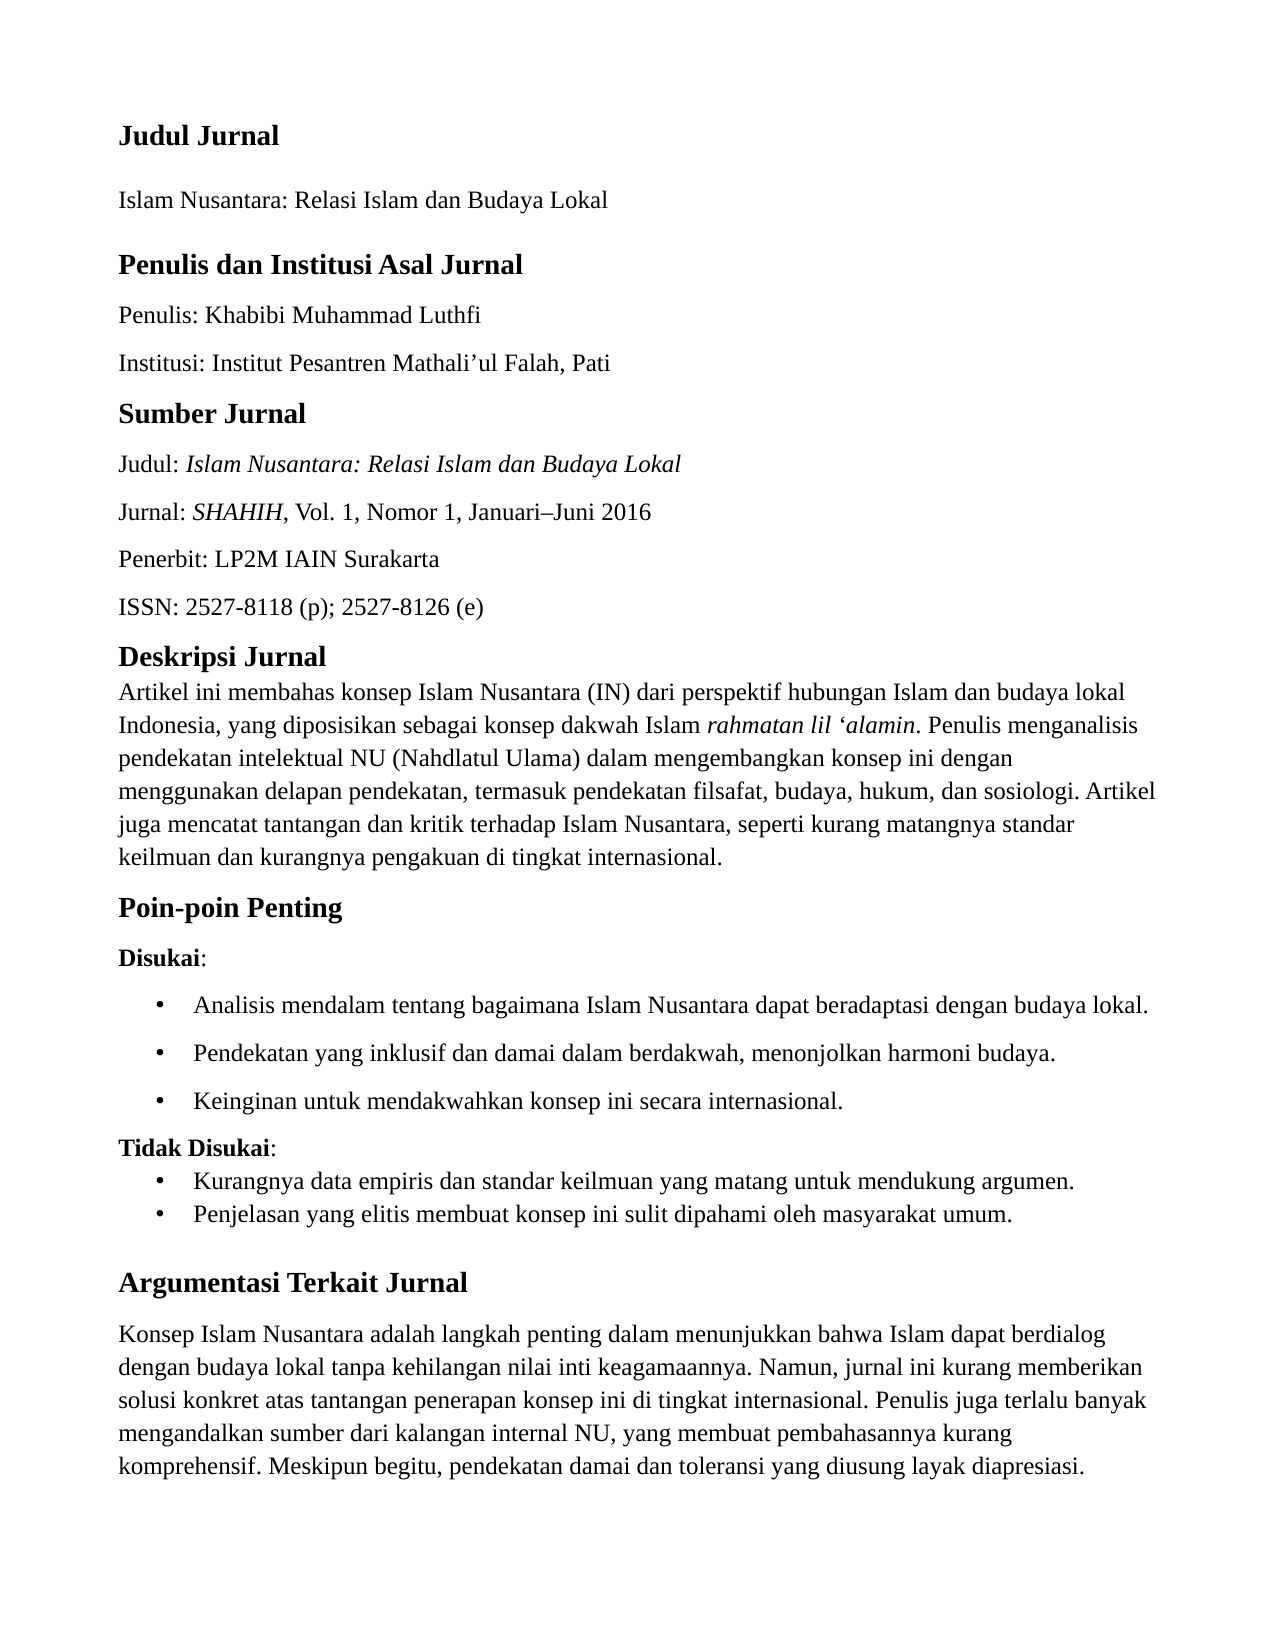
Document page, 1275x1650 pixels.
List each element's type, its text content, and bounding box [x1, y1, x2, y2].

text Jurnal: SHAHIH, Vol. 1, Nomor 1, Januari–Juni 2016 [118, 497, 1157, 525]
text Judul Jurnal [118, 118, 1157, 152]
text Penulis dan Institusi Asal Jurnal [118, 247, 1157, 281]
list Pendekatan yang inklusif dan damai dalam berdakwah, menonjolkan harmoni budaya. [156, 1038, 1157, 1067]
list Kurangnya data empiris dan standar keilmuan yang matang untuk mendukung argumen. [156, 1166, 1157, 1195]
text Penerbit: LP2M IAIN Surakarta [118, 544, 1157, 573]
text Islam Nusantara: Relasi Islam dan Budaya Lokal [118, 185, 1157, 214]
text Institusi: Institut Pesantren Mathali’ul Falah, Pati [118, 348, 1157, 377]
text Sumber Jurnal [118, 396, 1157, 429]
text Deskripsi Jurnal Artikel ini membahas konsep Islam Nusantara (IN) dari perspektif hubungan Islam dan budaya lokal Indonesia, yang diposisikan sebagai konsep dakwah Islam rahmatan lil ‘alamin. Penulis menganalisis pendekatan intelektual NU (Nahdlatul Ulama) dalam mengembangkan konsep ini dengan menggunakan delapan pendekatan, termasuk pendekatan filsafat, budaya, hukum, dan sosiologi. Artikel juga mencatat tantangan dan kritik terhadap Islam Nusantara, seperti kurang matangnya standar keilmuan dan kurangnya pengakuan di tingkat internasional. [118, 639, 1157, 871]
text Argumentasi Terkait Jurnal [118, 1266, 1157, 1299]
list Penjelasan yang elitis membuat konsep ini sulit dipahami oleh masyarakat umum. [156, 1199, 1157, 1228]
text ISSN: 2527-8118 (p); 2527-8126 (e) [118, 592, 1157, 621]
text Tidak Disukai: [118, 1133, 1157, 1162]
text Judul: Islam Nusantara: Relasi Islam dan Budaya Lokal [118, 449, 1157, 478]
text Konsep Islam Nusantara adalah langkah penting dalam menunjukkan bahwa Islam dapat berdialog dengan budaya lokal tanpa kehilangan nilai inti keagamaannya. Namun, jurnal ini kurang memberikan solusi konkret atas tantangan penerapan konsep ini di tingkat internasional. Penulis juga terlalu banyak mengandalkan sumber dari kalangan internal NU, yang membuat pembahasannya kurang komprehensif. Meskipun begitu, pendekatan damai dan toleransi yang diusung layak diapresiasi. [118, 1319, 1157, 1479]
list Analisis mendalam tentang bagaimana Islam Nusantara dapat beradaptasi dengan budaya lokal. [156, 991, 1157, 1019]
text Disukai: [118, 943, 1157, 972]
text Penulis: Khabibi Muhammad Luthfi [118, 301, 1157, 329]
text Poin-poin Penting [118, 890, 1157, 923]
list Keinginan untuk mendakwahkan konsep ini secara internasional. [156, 1086, 1157, 1114]
